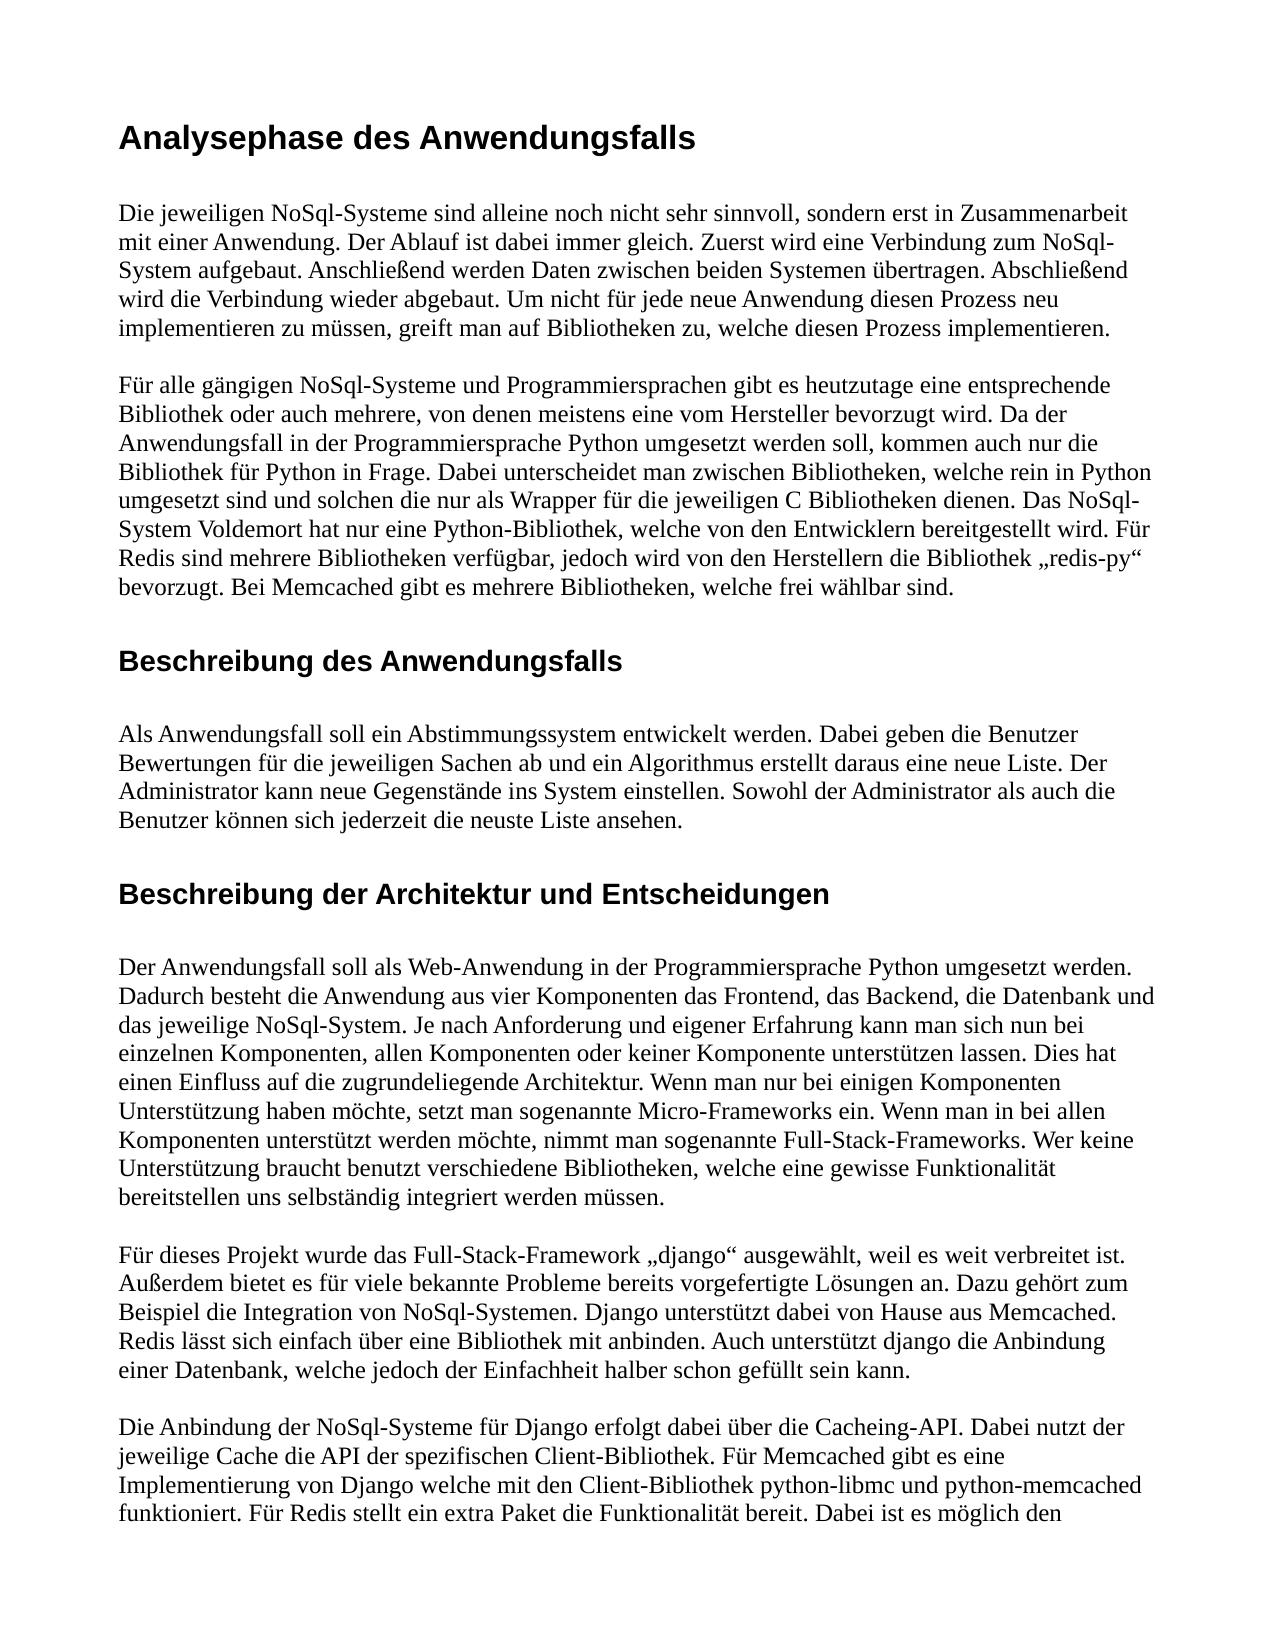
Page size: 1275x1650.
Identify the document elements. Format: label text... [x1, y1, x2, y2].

subtitle Beschreibung der Architektur und Entscheidungen [118, 877, 1157, 911]
text Der Anwendungsfall soll als Web-Anwendung in der Programmiersprache Python umgesetzt werden. Dadurch besteht die Anwendung aus vier Komponenten das Frontend, das Backend, die Datenbank und das jeweilige NoSql-System. Je nach Anforderung und eigener Erfahrung kann man sich nun bei einzelnen Komponenten, allen Komponenten oder keiner Komponente unterstützen lassen. Dies hat einen Einfluss auf die zugrundeliegende Architektur. Wenn man nur bei einigen Komponenten Unterstützung haben möchte, setzt man sogenannte Micro-Frameworks ein. Wenn man in bei allen Komponenten unterstützt werden möchte, nimmt man sogenannte Full-Stack-Frameworks. Wer keine Unterstützung braucht benutzt verschiedene Bibliotheken, welche eine gewisse Funktionalität bereitstellen uns selbständig integriert werden müssen. [118, 952, 1157, 1211]
text Die Anbindung der NoSql-Systeme für Django erfolgt dabei über die Cacheing-API. Dabei nutzt der jeweilige Cache die API der spezifischen Client-Bibliothek. Für Memcached gibt es eine Implementierung von Django welche mit den Client-Bibliothek python-libmc und python-memcached funktioniert. Für Redis stellt ein extra Paket die Funktionalität bereit. Dabei ist es möglich den [118, 1412, 1157, 1527]
text Für alle gängigen NoSql-Systeme und Programmiersprachen gibt es heutzutage eine entsprechende Bibliothek oder auch mehrere, von denen meistens eine vom Hersteller bevorzugt wird. Da der Anwendungsfall in der Programmiersprache Python umgesetzt werden soll, kommen auch nur die Bibliothek für Python in Frage. Dabei unterscheidet man zwischen Bibliotheken, welche rein in Python umgesetzt sind und solchen die nur als Wrapper für die jeweiligen C Bibliotheken dienen. Das NoSql-System Voldemort hat nur eine Python-Bibliothek, welche von den Entwicklern bereitgestellt wird. Für Redis sind mehrere Bibliotheken verfügbar, jedoch wird von den Herstellern die Bibliothek „redis-py“ bevorzugt. Bei Memcached gibt es mehrere Bibliotheken, welche frei wählbar sind. [118, 371, 1157, 601]
subtitle Analysephase des Anwendungsfalls [118, 118, 1157, 157]
text Die jeweiligen NoSql-Systeme sind alleine noch nicht sehr sinnvoll, sondern erst in Zusammenarbeit mit einer Anwendung. Der Ablauf ist dabei immer gleich. Zuerst wird eine Verbindung zum NoSql-System aufgebaut. Anschließend werden Daten zwischen beiden Systemen übertragen. Abschließend wird die Verbindung wieder abgebaut. Um nicht für jede neue Anwendung diesen Prozess neu implementieren zu müssen, greift man auf Bibliotheken zu, welche diesen Prozess implementieren. [118, 198, 1157, 342]
subtitle Beschreibung des Anwendungsfalls [118, 644, 1157, 678]
text Für dieses Projekt wurde das Full-Stack-Framework „django“ ausgewählt, weil es weit verbreitet ist. Außerdem bietet es für viele bekannte Probleme bereits vorgefertigte Lösungen an. Dazu gehört zum Beispiel die Integration von NoSql-Systemen. Django unterstützt dabei von Hause aus Memcached. Redis lässt sich einfach über eine Bibliothek mit anbinden. Auch unterstützt django die Anbindung einer Datenbank, welche jedoch der Einfachheit halber schon gefüllt sein kann. [118, 1240, 1157, 1383]
text Als Anwendungsfall soll ein Abstimmungssystem entwickelt werden. Dabei geben die Benutzer Bewertungen für die jeweiligen Sachen ab und ein Algorithmus erstellt daraus eine neue Liste. Der Administrator kann neue Gegenstände ins System einstellen. Sowohl der Administrator als auch die Benutzer können sich jederzeit die neuste Liste ansehen. [118, 719, 1157, 834]
